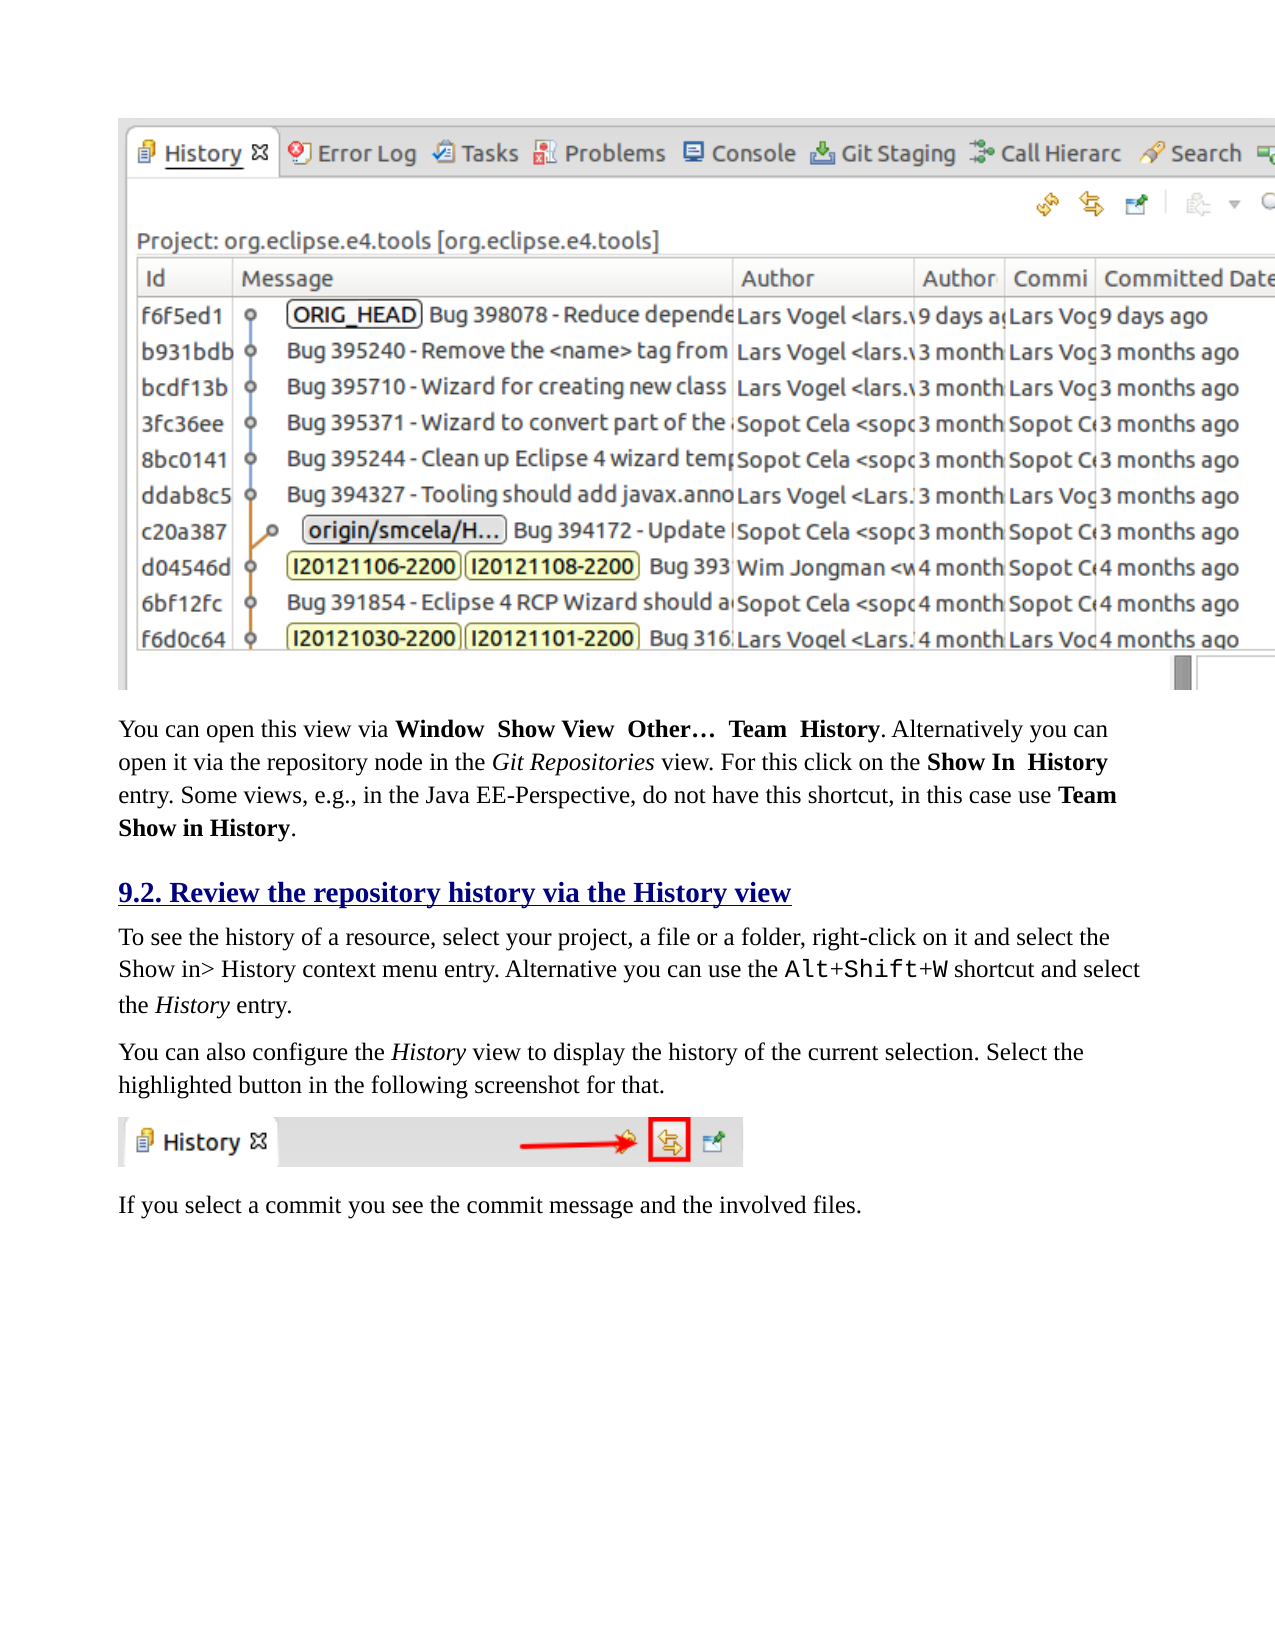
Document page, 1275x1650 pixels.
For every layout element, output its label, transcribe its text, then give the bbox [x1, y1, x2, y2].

text To see the history of a resource, select your project, a file or a folder, right-click on it and select the Show in> History context menu entry. Alternative you can use the Alt+Shift+W shortcut and select the History entry. [118, 922, 1157, 1018]
text You can open this view via Window Show View Other…​ Team History. Alternatively you can open it via the repository node in the Git Repositories view. For this click on the Show In History entry. Some views, e.g., in the Java EE-Perspective, do not have this shortcut, in this case use Team Show in History. [118, 714, 1157, 842]
subtitle 9.2. Review the repository history via the History view [118, 876, 1157, 909]
text If you select a commit you see the commit message and the involved files. [118, 1191, 1157, 1219]
picture [118, 118, 1275, 690]
picture [118, 1117, 744, 1167]
text You can also configure the History view to display the history of the current selection. Select the highlighted button in the following screenshot for that. [118, 1037, 1157, 1099]
